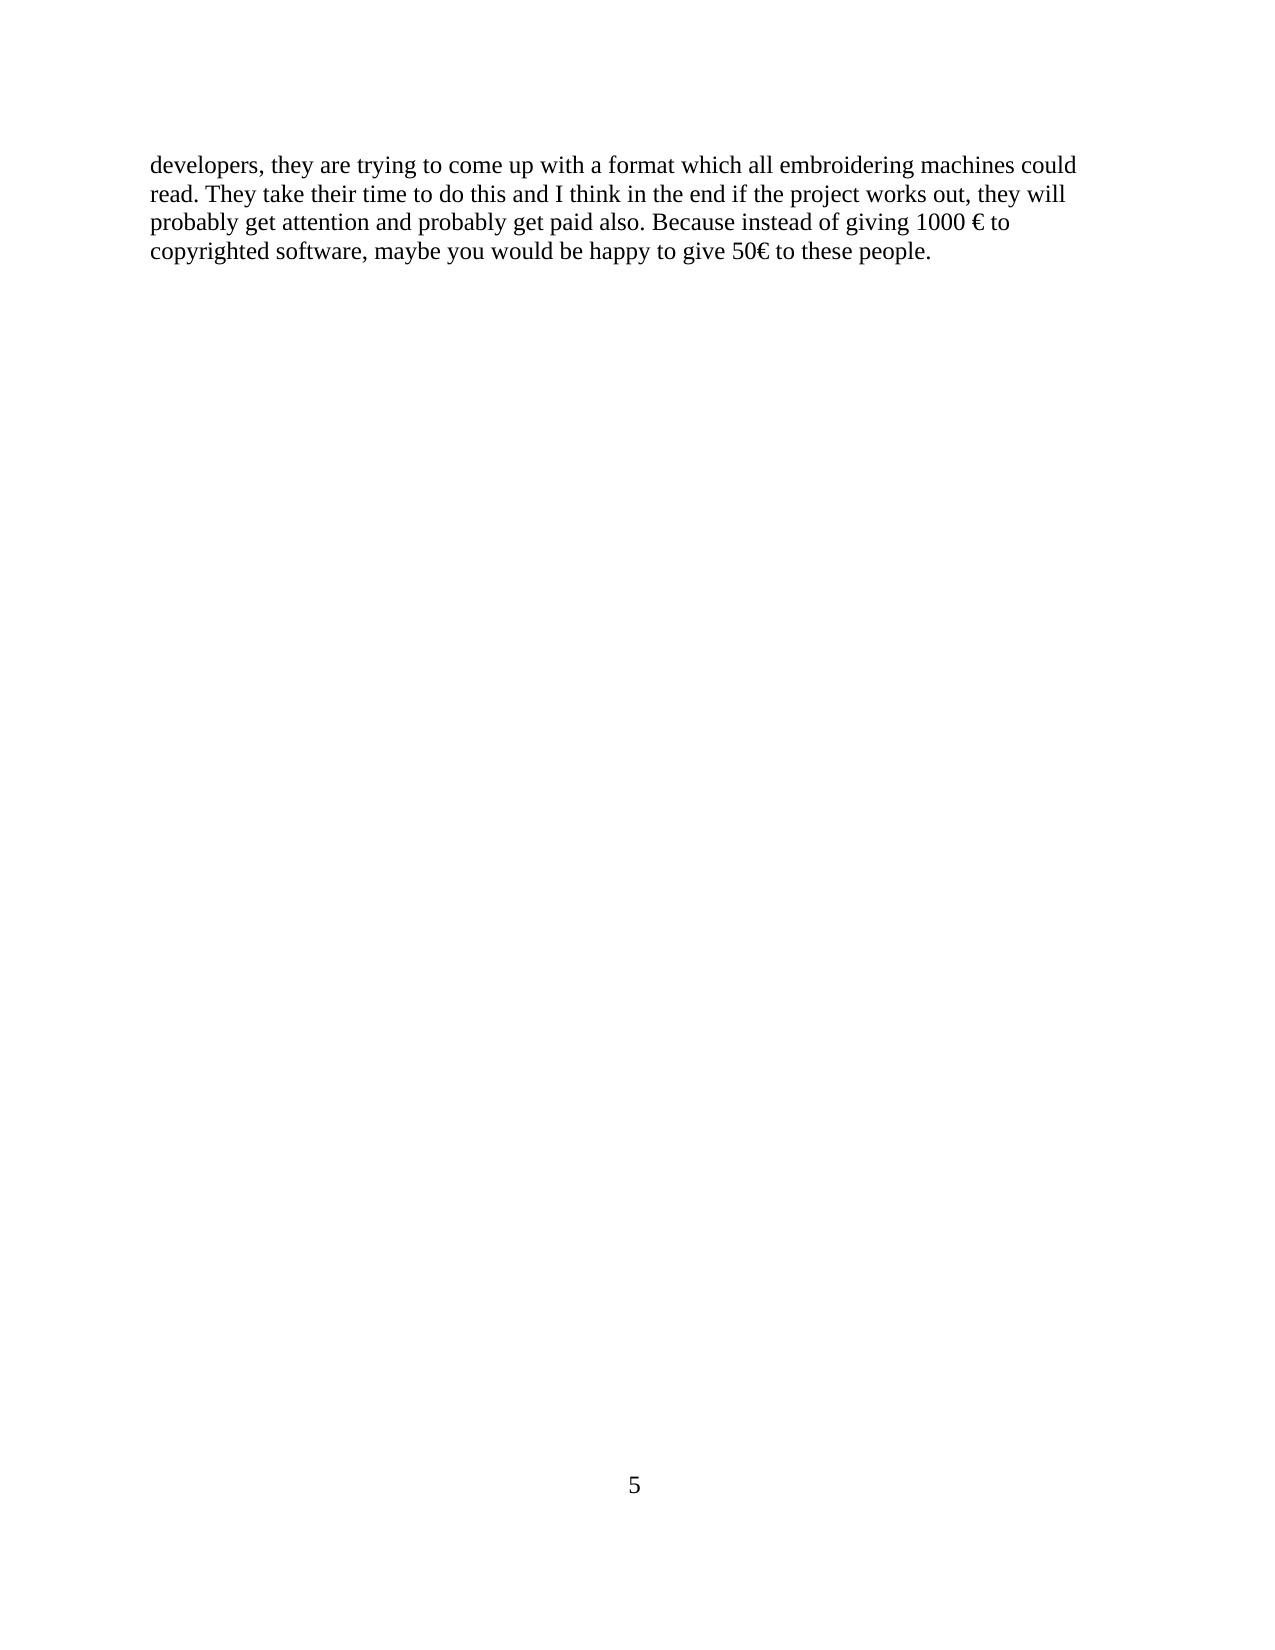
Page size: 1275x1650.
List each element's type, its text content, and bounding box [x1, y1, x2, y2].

text developers, they are trying to come up with a format which all embroidering machines could read. They take their time to do this and I think in the end if the project works out, they will probably get attention and probably get paid also. Because instead of giving 1000 € to copyrighted software, maybe you would be happy to give 50€ to these people. [150, 150, 1125, 265]
